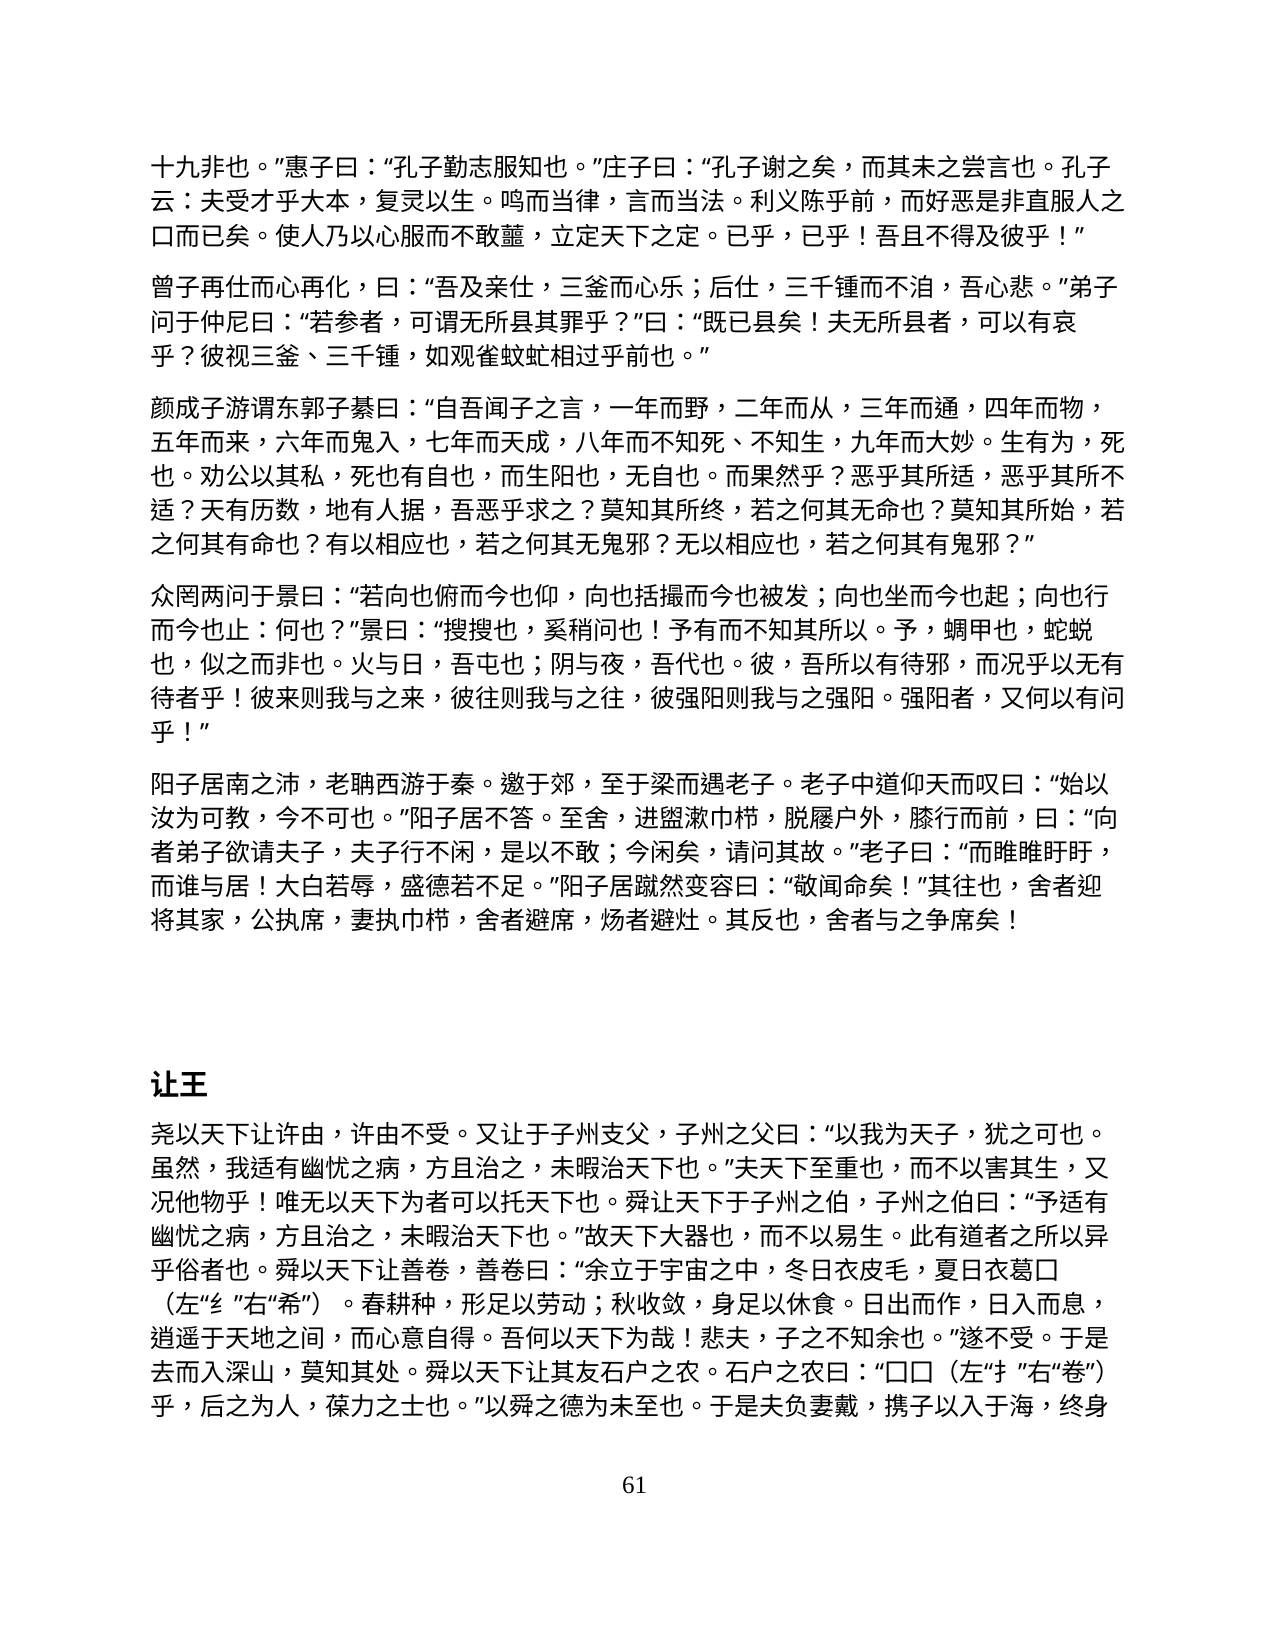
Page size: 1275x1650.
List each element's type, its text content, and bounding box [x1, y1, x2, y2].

text 尧以天下让许由，许由不受。又让于子州支父，子州之父曰：“以我为天子，犹之可也。虽然，我适有幽忧之病，方且治之，未暇治天下也。”夫天下至重也，而不以害其生，又况他物乎！唯无以天下为者可以托天下也。舜让天下于子州之伯，子州之伯曰：“予适有幽忧之病，方且治之，未暇治天下也。”故天下大器也，而不以易生。此有道者之所以异乎俗者也。舜以天下让善卷，善卷曰：“余立于宇宙之中，冬日衣皮毛，夏日衣葛囗（左“纟”右“希”）。春耕种，形足以劳动；秋收敛，身足以休食。日出而作，日入而息，逍遥于天地之间，而心意自得。吾何以天下为哉！悲夫，子之不知余也。”遂不受。于是去而入深山，莫知其处。舜以天下让其友石户之农。石户之农曰：“囗囗（左“扌”右“卷”）乎，后之为人，葆力之士也。”以舜之德为未至也。于是夫负妻戴，携子以入于海，终身 [150, 1116, 1125, 1423]
text 众罔两问于景曰：“若向也俯而今也仰，向也括撮而今也被发；向也坐而今也起；向也行而今也止：何也？”景曰：“搜搜也，奚稍问也！予有而不知其所以。予，蜩甲也，蛇蜕也，似之而非也。火与日，吾屯也；阴与夜，吾代也。彼，吾所以有待邪，而况乎以无有待者乎！彼来则我与之来，彼往则我与之往，彼强阳则我与之强阳。强阳者，又何以有问乎！” [150, 578, 1125, 749]
text 颜成子游谓东郭子綦曰：“自吾闻子之言，一年而野，二年而从，三年而通，四年而物，五年而来，六年而鬼入，七年而天成，八年而不知死、不知生，九年而大妙。生有为，死也。劝公以其私，死也有自也，而生阳也，无自也。而果然乎？恶乎其所适，恶乎其所不适？天有历数，地有人据，吾恶乎求之？莫知其所终，若之何其无命也？莫知其所始，若之何其有命也？有以相应也，若之何其无鬼邪？无以相应也，若之何其有鬼邪？” [150, 390, 1125, 561]
subtitle 让王 [150, 1064, 1125, 1104]
text 曾子再仕而心再化，曰：“吾及亲仕，三釜而心乐；后仕，三千锺而不洎，吾心悲。”弟子问于仲尼曰：“若参者，可谓无所县其罪乎？”曰：“既已县矣！夫无所县者，可以有哀乎？彼视三釜、三千锺，如观雀蚊虻相过乎前也。” [150, 270, 1125, 372]
text 十九非也。”惠子曰：“孔子勤志服知也。”庄子曰：“孔子谢之矣，而其未之尝言也。孔子云：夫受才乎大本，复灵以生。鸣而当律，言而当法。利义陈乎前，而好恶是非直服人之口而已矣。使人乃以心服而不敢蘁，立定天下之定。已乎，已乎！吾且不得及彼乎！” [150, 150, 1125, 252]
text 阳子居南之沛，老聃西游于秦。邀于郊，至于梁而遇老子。老子中道仰天而叹曰：“始以汝为可教，今不可也。”阳子居不答。至舍，进盥漱巾栉，脱屦户外，膝行而前，曰：“向者弟子欲请夫子，夫子行不闲，是以不敢；今闲矣，请问其故。”老子曰：“而睢睢盱盱，而谁与居！大白若辱，盛德若不足。”阳子居蹴然变容曰：“敬闻命矣！”其往也，舍者迎将其家，公执席，妻执巾栉，舍者避席，炀者避灶。其反也，舍者与之争席矣！ [150, 767, 1125, 937]
